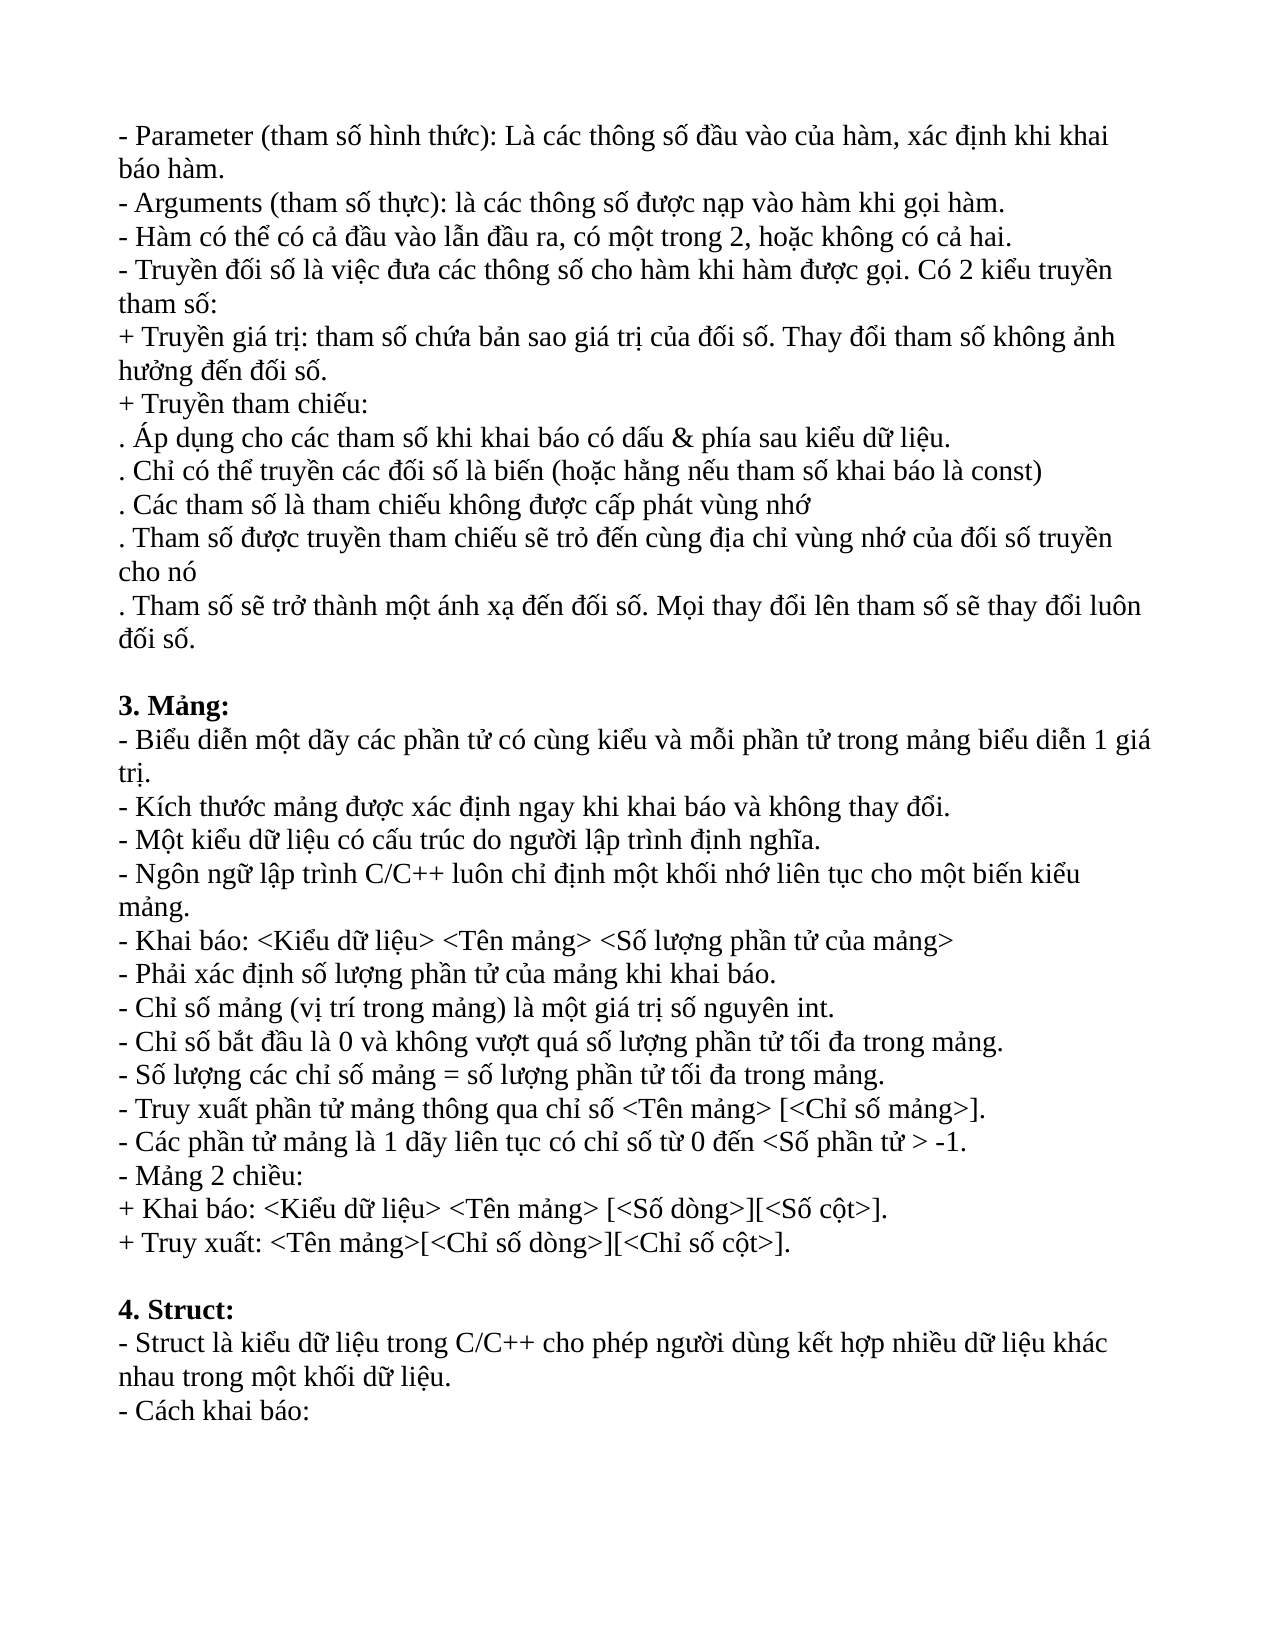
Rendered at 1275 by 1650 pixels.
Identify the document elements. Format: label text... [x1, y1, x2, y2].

text - Struct là kiểu dữ liệu trong C/C++ cho phép người dùng kết hợp nhiều dữ liệu khác nhau trong một khối dữ liệu. [118, 1326, 1157, 1393]
text - Parameter (tham số hình thức): Là các thông số đầu vào của hàm, xác định khi khai báo hàm. [118, 118, 1157, 185]
text - Chỉ số bắt đầu là 0 và không vượt quá số lượng phần tử tối đa trong mảng. [118, 1024, 1157, 1057]
text + Truy xuất: <Tên mảng>[<Chỉ số dòng>][<Chỉ số cột>]. [118, 1225, 1157, 1258]
text - Khai báo: <Kiểu dữ liệu> <Tên mảng> <Số lượng phần tử của mảng> [118, 923, 1157, 957]
text + Truyền giá trị: tham số chứa bản sao giá trị của đối số. Thay đổi tham số không ảnh hưởng đến đối số. [118, 319, 1157, 386]
text . Các tham số là tham chiếu không được cấp phát vùng nhớ [118, 487, 1157, 521]
text - Một kiểu dữ liệu có cấu trúc do người lập trình định nghĩa. [118, 822, 1157, 856]
text - Số lượng các chỉ số mảng = số lượng phần tử tối đa trong mảng. [118, 1057, 1157, 1091]
text - Biểu diễn một dãy các phần tử có cùng kiểu và mỗi phần tử trong mảng biểu diễn 1 giá trị. [118, 722, 1157, 789]
text - Arguments (tham số thực): là các thông số được nạp vào hàm khi gọi hàm. [118, 185, 1157, 219]
text - Mảng 2 chiều: [118, 1158, 1157, 1191]
text . Tham số được truyền tham chiếu sẽ trỏ đến cùng địa chỉ vùng nhớ của đối số truyền cho nó [118, 521, 1157, 588]
text - Các phần tử mảng là 1 dãy liên tục có chỉ số từ 0 đến <Số phần tử > -1. [118, 1124, 1157, 1158]
text - Truy xuất phần tử mảng thông qua chỉ số <Tên mảng> [<Chỉ số mảng>]. [118, 1091, 1157, 1124]
text 3. Mảng: [118, 688, 1157, 722]
text - Hàm có thể có cả đầu vào lẫn đầu ra, có một trong 2, hoặc không có cả hai. [118, 219, 1157, 252]
text - Kích thước mảng được xác định ngay khi khai báo và không thay đổi. [118, 789, 1157, 822]
text 4. Struct: [118, 1292, 1157, 1326]
text + Truyền tham chiếu: [118, 386, 1157, 420]
text . Áp dụng cho các tham số khi khai báo có dấu & phía sau kiểu dữ liệu. [118, 420, 1157, 453]
text - Phải xác định số lượng phần tử của mảng khi khai báo. [118, 957, 1157, 990]
text . Tham số sẽ trở thành một ánh xạ đến đối số. Mọi thay đổi lên tham số sẽ thay đổi luôn đối số. [118, 588, 1157, 655]
text + Khai báo: <Kiểu dữ liệu> <Tên mảng> [<Số dòng>][<Số cột>]. [118, 1191, 1157, 1225]
text - Truyền đối số là việc đưa các thông số cho hàm khi hàm được gọi. Có 2 kiểu truyền tham số: [118, 252, 1157, 319]
text - Cách khai báo: [118, 1393, 1157, 1426]
text - Ngôn ngữ lập trình C/C++ luôn chỉ định một khối nhớ liên tục cho một biến kiểu mảng. [118, 856, 1157, 923]
text - Chỉ số mảng (vị trí trong mảng) là một giá trị số nguyên int. [118, 990, 1157, 1024]
text . Chỉ có thể truyền các đối số là biến (hoặc hằng nếu tham số khai báo là const) [118, 453, 1157, 487]
